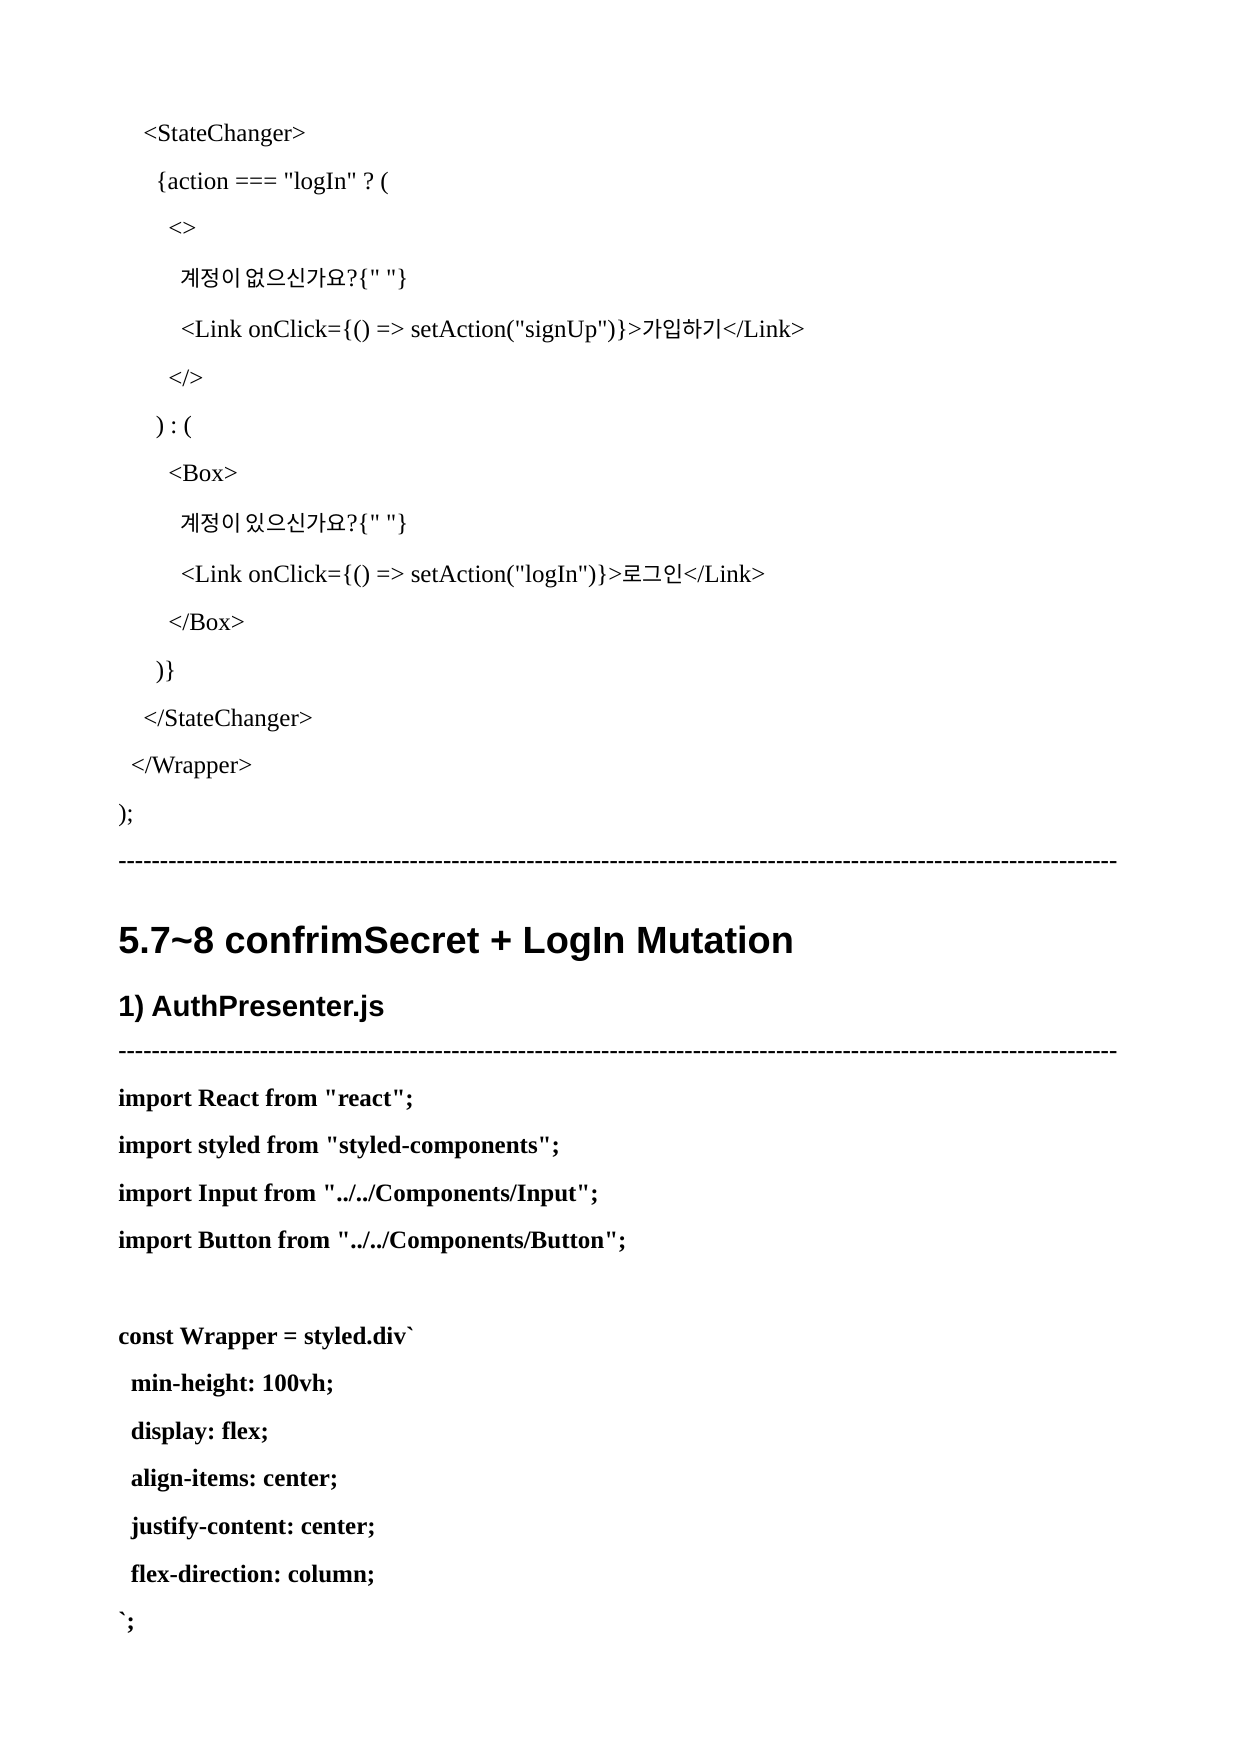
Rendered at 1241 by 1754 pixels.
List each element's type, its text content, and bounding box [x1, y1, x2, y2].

text ); [118, 798, 1122, 827]
text import Button from "../../Components/Button"; [118, 1226, 1122, 1254]
text <> [118, 213, 1122, 242]
text import Input from "../../Components/Input"; [118, 1178, 1122, 1207]
text 계정이 있으신가요?{" "} [118, 506, 1122, 537]
text </> [118, 363, 1122, 392]
text display: flex; [118, 1416, 1122, 1445]
text const Wrapper = styled.div` [118, 1321, 1122, 1349]
text </Box> [118, 607, 1122, 636]
subtitle 1) AuthPresenter.js [118, 989, 1122, 1023]
text justify-content: center; [118, 1511, 1122, 1540]
text flex-direction: column; [118, 1559, 1122, 1587]
text ) : ( [118, 410, 1122, 439]
text ------------------------------------------------------------------------------------------------------------------------ [118, 846, 1122, 874]
text <Link onClick={() => setAction("signUp")}>가입하기</Link> [118, 312, 1122, 343]
text ------------------------------------------------------------------------------------------------------------------------ [118, 1035, 1122, 1064]
text </Wrapper> [118, 750, 1122, 779]
text import React from "react"; [118, 1083, 1122, 1111]
text {action === "logIn" ? ( [118, 166, 1122, 194]
text min-height: 100vh; [118, 1368, 1122, 1397]
text align-items: center; [118, 1463, 1122, 1492]
text <StateChanger> [118, 118, 1122, 147]
text `; [118, 1606, 1122, 1635]
text )} [118, 655, 1122, 684]
text <Box> [118, 458, 1122, 487]
subtitle 5.7~8 confrimSecret + LogIn Mutation [118, 918, 1122, 962]
text <Link onClick={() => setAction("logIn")}>로그인</Link> [118, 557, 1122, 588]
text 계정이 없으신가요?{" "} [118, 261, 1122, 293]
text </StateChanger> [118, 703, 1122, 731]
text import styled from "styled-components"; [118, 1130, 1122, 1159]
